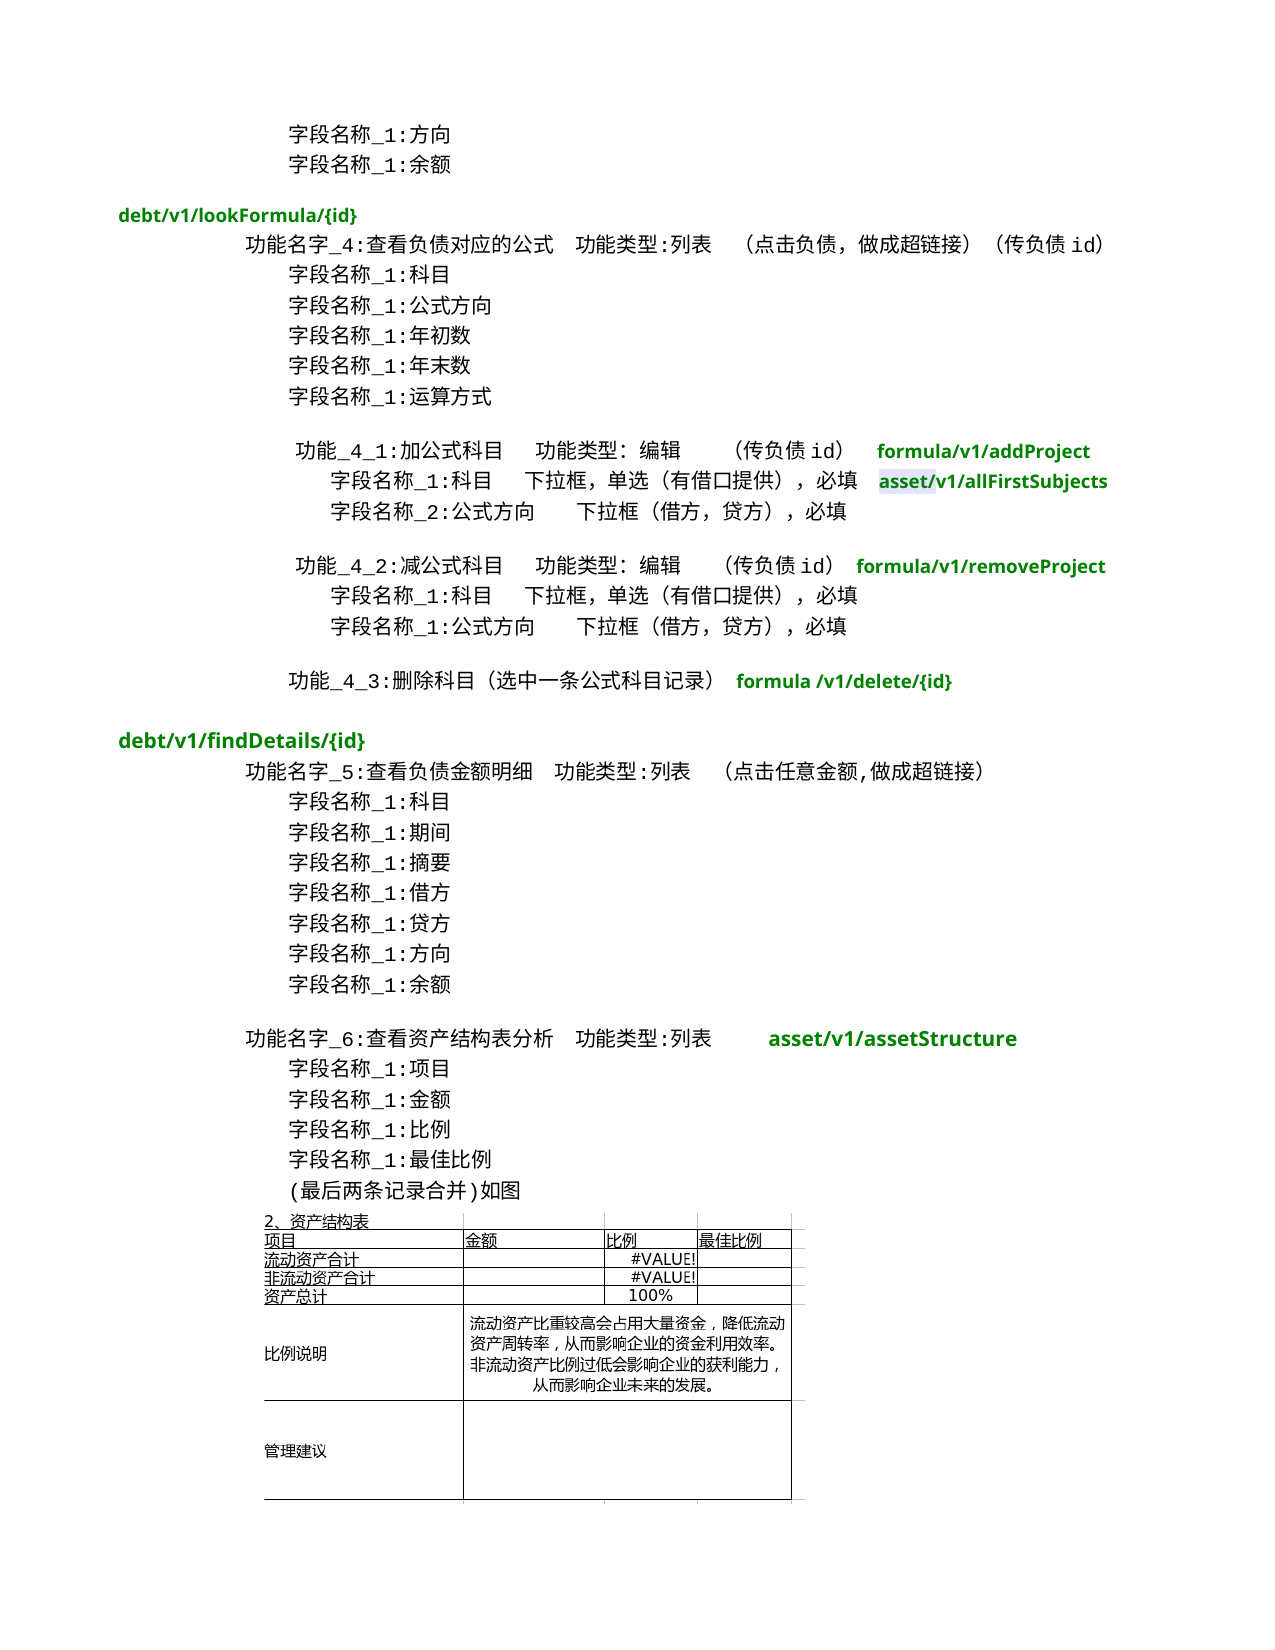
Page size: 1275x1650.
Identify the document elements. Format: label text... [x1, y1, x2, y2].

text 字段名称_1:运算方式 [118, 380, 1157, 411]
text 字段名称_1:公式方向 下拉框（借方，贷方），必填 [118, 610, 1157, 640]
text 字段名称_1:方向 [118, 118, 1157, 148]
text 字段名称_1:比例 [118, 1113, 1157, 1144]
text 字段名称_1:年末数 [118, 350, 1157, 380]
text debt/v1/lookFormula/{id} [118, 203, 1157, 228]
text 字段名称_2:公式方向 下拉框（借方，贷方），必填 [118, 495, 1157, 526]
text 字段名称_1:科目 [118, 785, 1157, 816]
text 字段名称_1:借方 [118, 877, 1157, 907]
text 字段名称_1:期间 [118, 816, 1157, 846]
text 字段名称_1:项目 [118, 1052, 1157, 1083]
text 功能名字_6:查看资产结构表分析 功能类型:列表 asset/v1/assetStructure [118, 1022, 1157, 1052]
text 功能_4_3:删除科目（选中一条公式科目记录） formula /v1/delete/{id} [118, 664, 1157, 694]
text 字段名称_1:余额 [118, 148, 1157, 179]
text 字段名称_1:最佳比例 [118, 1144, 1157, 1174]
text 字段名称_1:方向 [118, 937, 1157, 968]
text 字段名称_1:摘要 [118, 846, 1157, 877]
text 字段名称_1:年初数 [118, 319, 1157, 350]
text 字段名称_1:科目 [118, 258, 1157, 289]
picture [264, 1213, 806, 1504]
text 功能_4_1:加公式科目 功能类型：编辑 （传负债id） formula/v1/addProject [118, 434, 1157, 465]
text 字段名称_1:科目 下拉框，单选（有借口提供），必填 [118, 579, 1157, 610]
text 字段名称_1:科目 下拉框，单选（有借口提供），必填 asset/v1/allFirstSubjects [118, 465, 1157, 495]
text 字段名称_1:余额 [118, 968, 1157, 998]
text 功能名字_4:查看负债对应的公式 功能类型:列表 （点击负债，做成超链接）（传负债id） [118, 228, 1157, 258]
text debt/v1/findDetails/{id} [118, 727, 1157, 755]
text 功能_4_2:减公式科目 功能类型：编辑 （传负债id） formula/v1/removeProject [118, 549, 1157, 579]
text 字段名称_1:公式方向 [118, 289, 1157, 319]
text 字段名称_1:金额 [118, 1083, 1157, 1113]
text 字段名称_1:贷方 [118, 907, 1157, 937]
text 功能名字_5:查看负债金额明细 功能类型:列表 （点击任意金额,做成超链接） [118, 755, 1157, 785]
text (最后两条记录合并)如图 [118, 1174, 1157, 1204]
